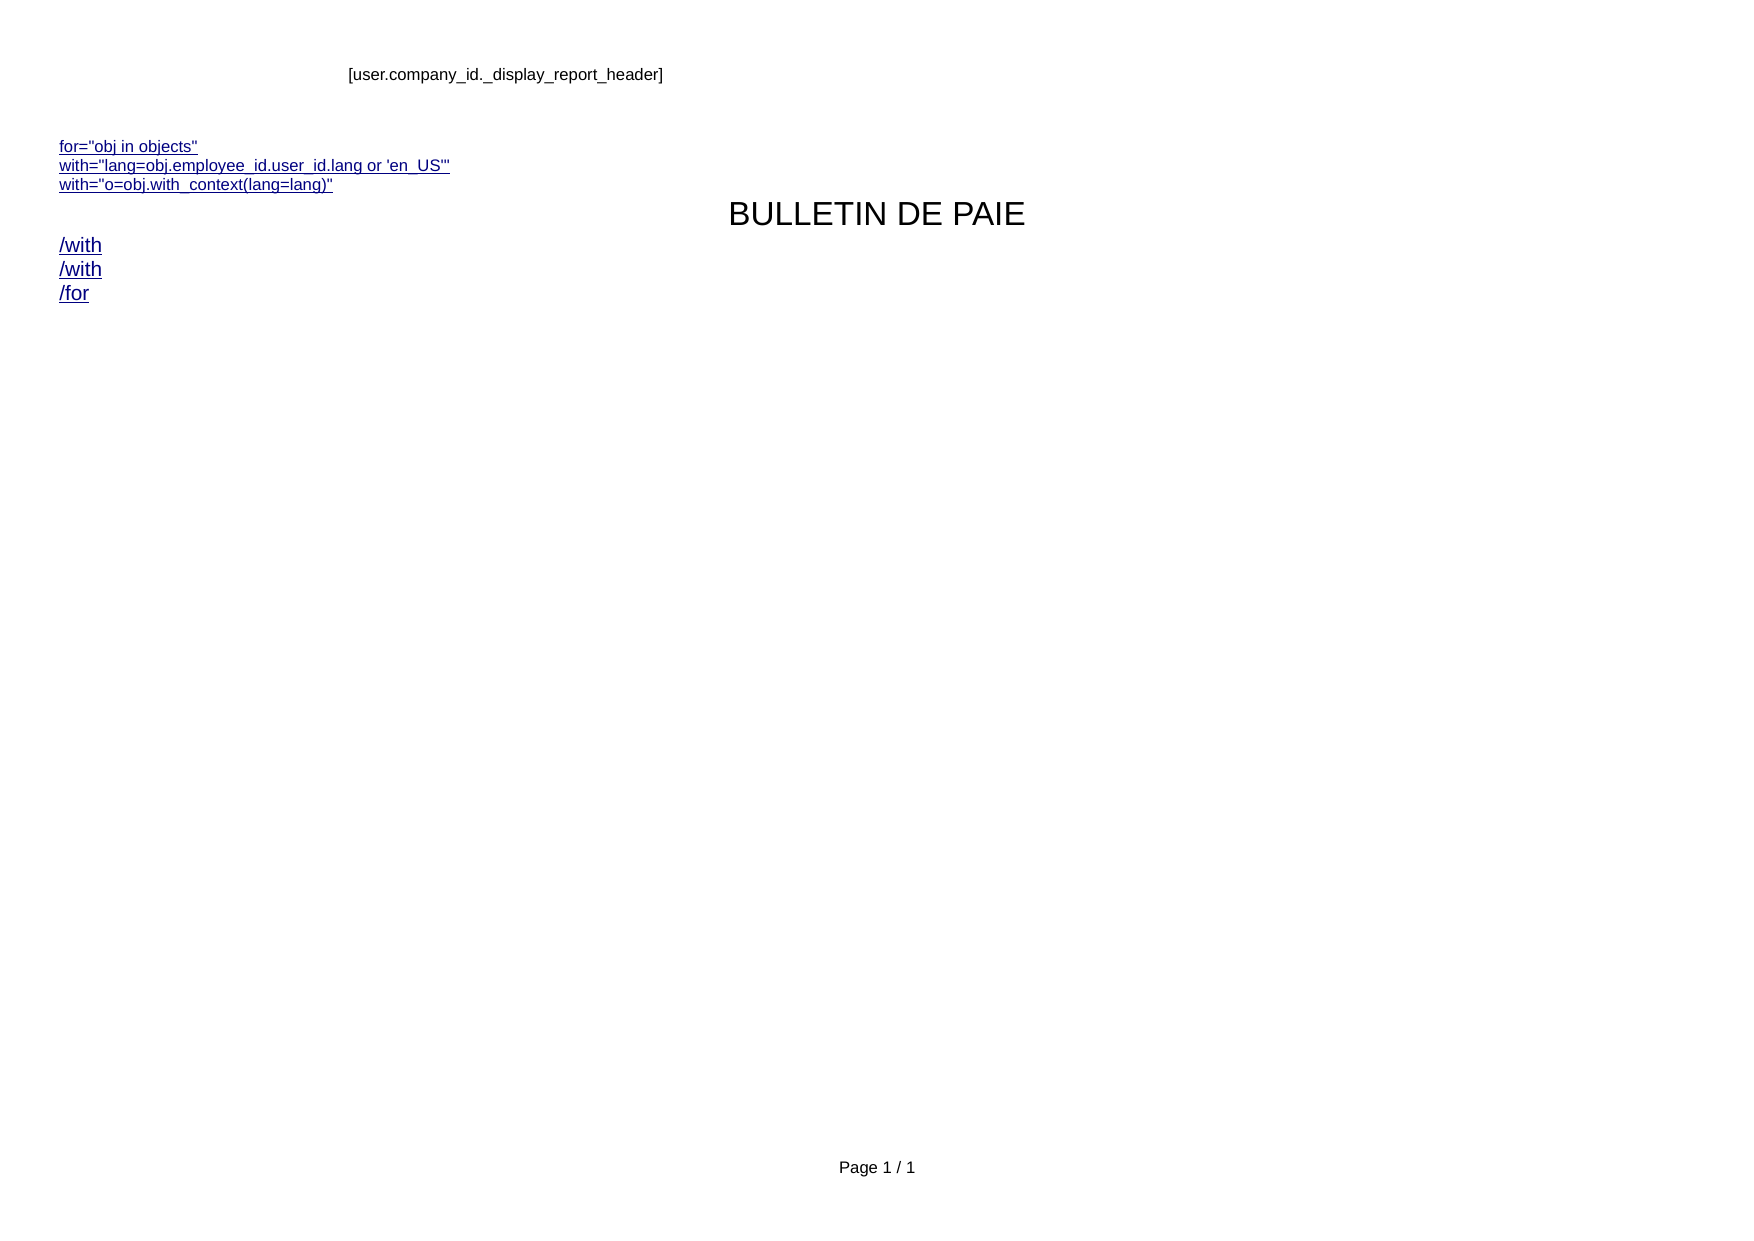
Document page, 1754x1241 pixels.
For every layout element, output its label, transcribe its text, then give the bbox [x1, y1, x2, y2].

text /for [59, 281, 1695, 304]
text /with [59, 257, 1695, 281]
text /with [59, 233, 1695, 257]
text with="o=obj.with_context(lang=lang)" [59, 175, 1695, 194]
text for="obj in objects" [59, 137, 1695, 156]
text BULLETIN DE PAIE [59, 194, 1695, 233]
text with="lang=obj.employee_id.user_id.lang or 'en_US'" [59, 156, 1695, 175]
